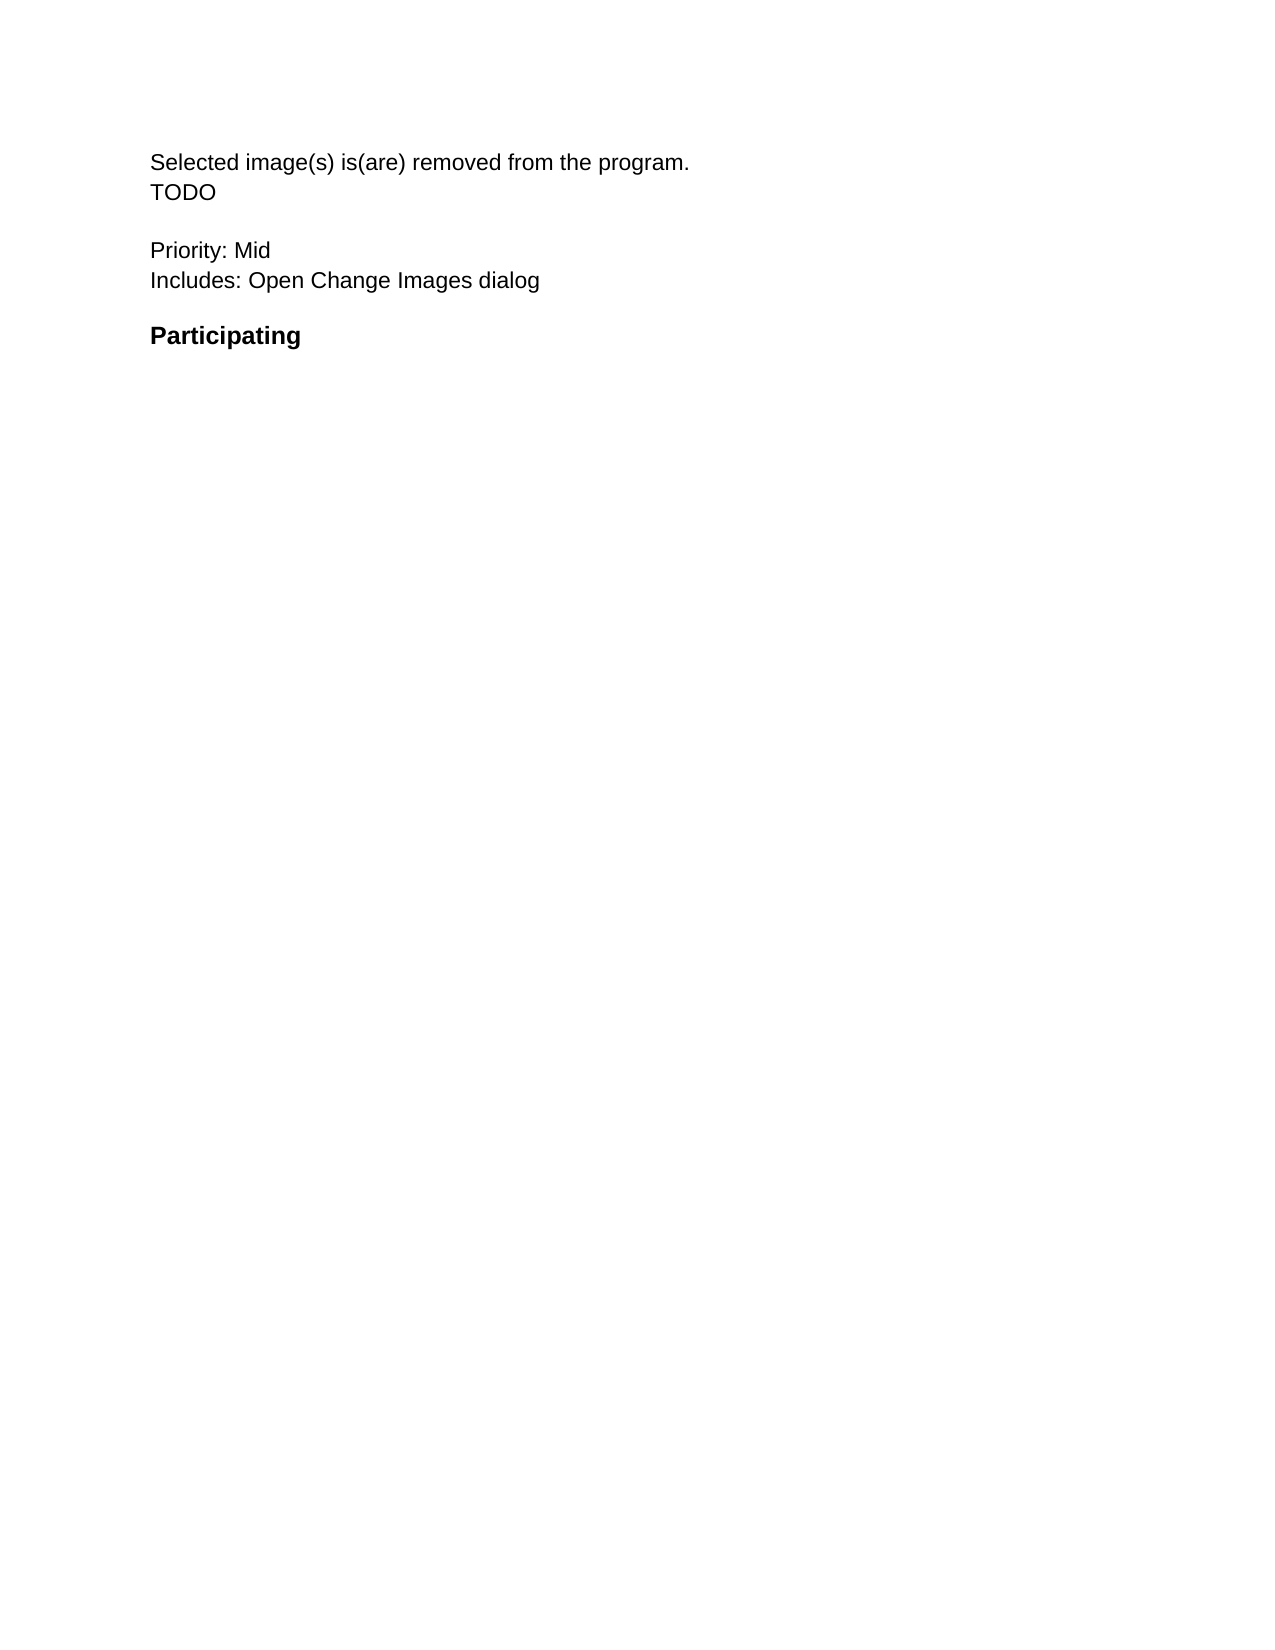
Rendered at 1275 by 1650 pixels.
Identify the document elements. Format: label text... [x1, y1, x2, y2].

text TODO [150, 179, 1125, 205]
text Priority: Mid [150, 238, 1125, 264]
subtitle Participating [150, 322, 1125, 350]
text Selected image(s) is(are) removed from the program. [150, 150, 1125, 176]
text Includes: Open Change Images dialog [150, 267, 1125, 293]
